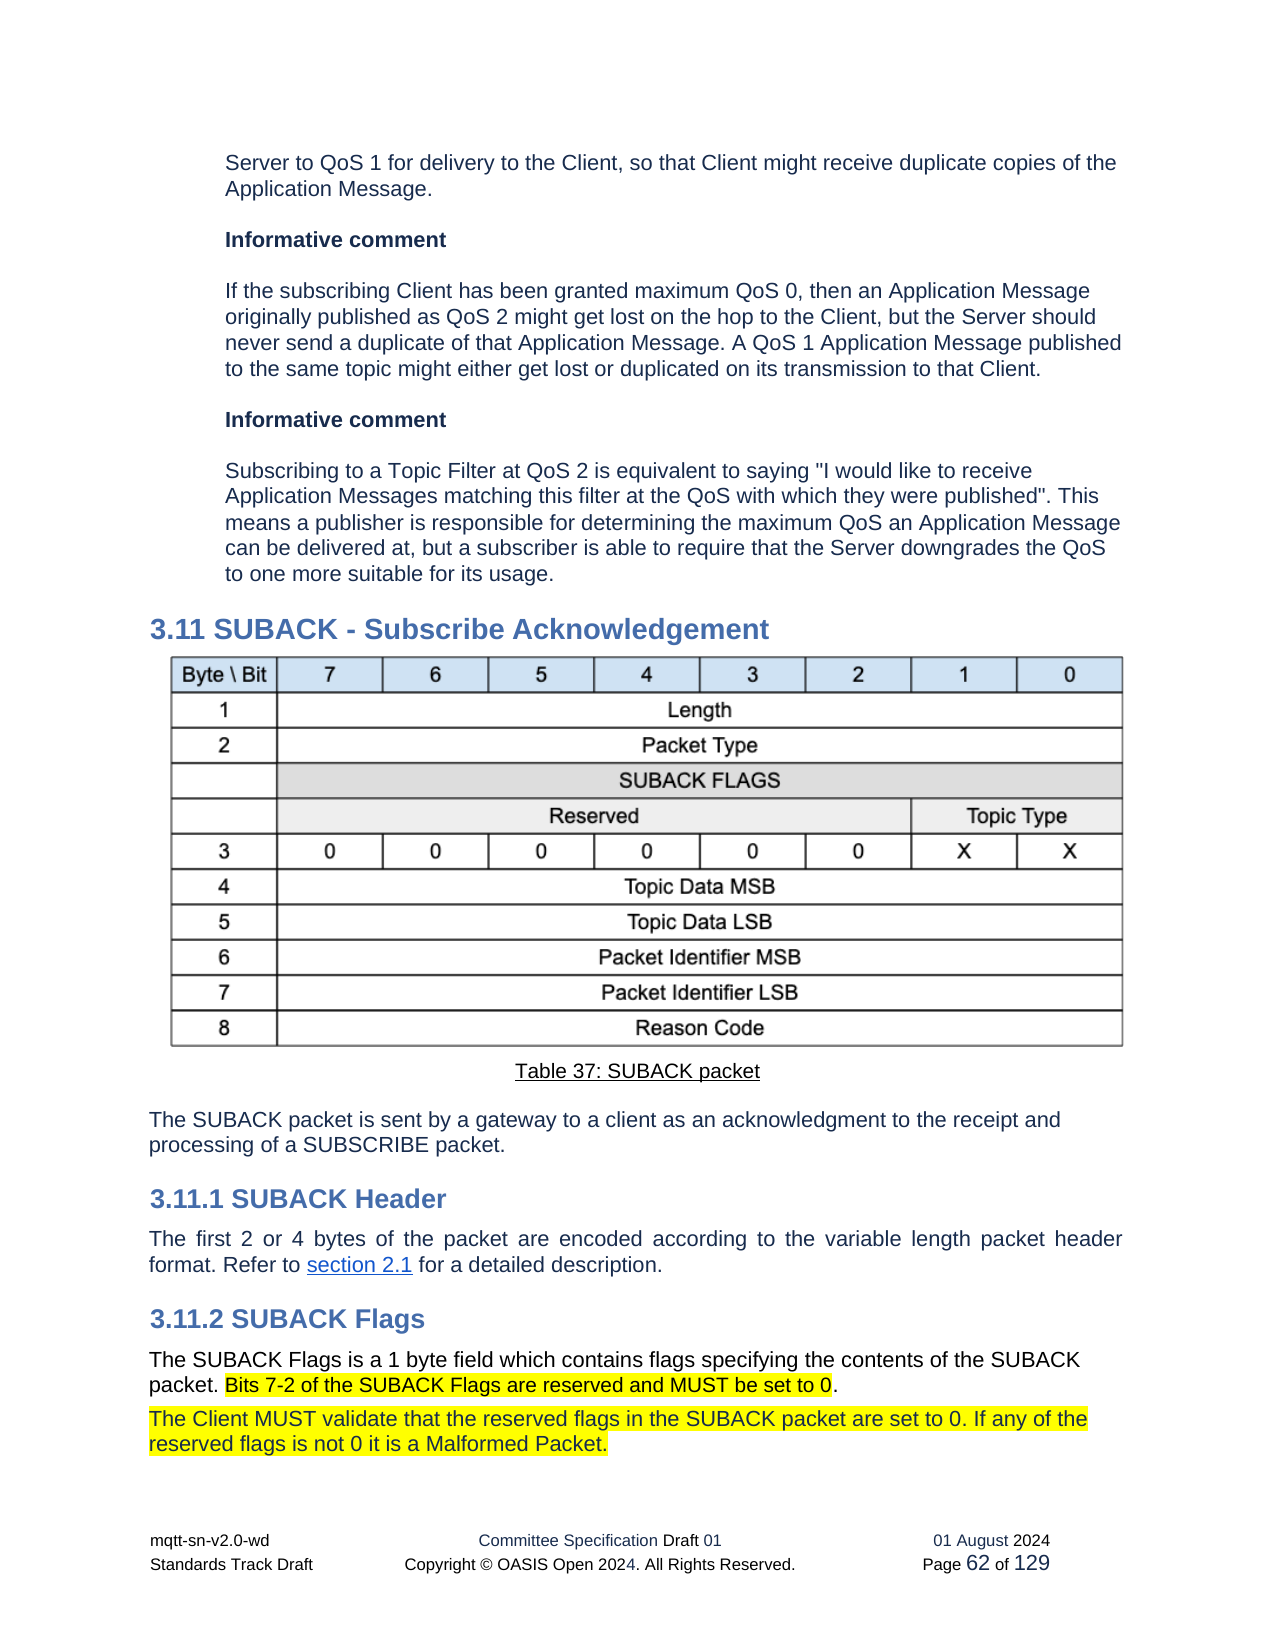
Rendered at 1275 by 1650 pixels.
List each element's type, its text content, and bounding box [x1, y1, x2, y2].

text Table 37: SUBACK packet [150, 1059, 1125, 1083]
text Server to QoS 1 for delivery to the Client, so that Client might receive duplicate copies of the Application Message. [225, 150, 1125, 201]
subtitle 3.11.1 SUBACK Header [150, 1183, 1124, 1214]
text Informative comment [225, 407, 1125, 432]
subtitle 3.11.2 SUBACK Flags [150, 1303, 1124, 1334]
text If the subscribing Client has been granted maximum QoS 0, then an Application Message originally published as QoS 2 might get lost on the hop to the Client, but the Server should never send a duplicate of that Application Message. A QoS 1 Application Message published to the same topic might either get lost or duplicated on its transmission to that Client. [225, 278, 1125, 381]
text The SUBACK packet is sent by a gateway to a client as an acknowledgment to the receipt and processing of a SUBSCRIBE packet. [148, 1107, 1124, 1158]
subtitle 3.11 SUBACK - Subscribe Acknowledgement [150, 612, 1124, 646]
text Informative comment [225, 227, 1125, 252]
text The SUBACK Flags is a 1 byte field which contains flags specifying the contents of the SUBACK packet. Bits 7-2 of the SUBACK Flags are reserved and MUST be set to 0. [148, 1347, 1124, 1397]
picture [148, 656, 1124, 1047]
text The Client MUST validate that the reserved flags in the SUBACK packet are set to 0. If any of the reserved flags is not 0 it is a Malformed Packet. [148, 1406, 1124, 1456]
text Subscribing to a Topic Filter at QoS 2 is equivalent to saying "I would like to receive Application Messages matching this filter at the QoS with which they were published". This means a publisher is responsible for determining the maximum QoS an Application Message can be delivered at, but a subscriber is able to require that the Server downgrades the QoS to one more suitable for its usage. [225, 457, 1125, 586]
text The first 2 or 4 bytes of the packet are encoded according to the variable length packet header format. Refer to section 2.1 for a detailed description. [148, 1226, 1124, 1277]
